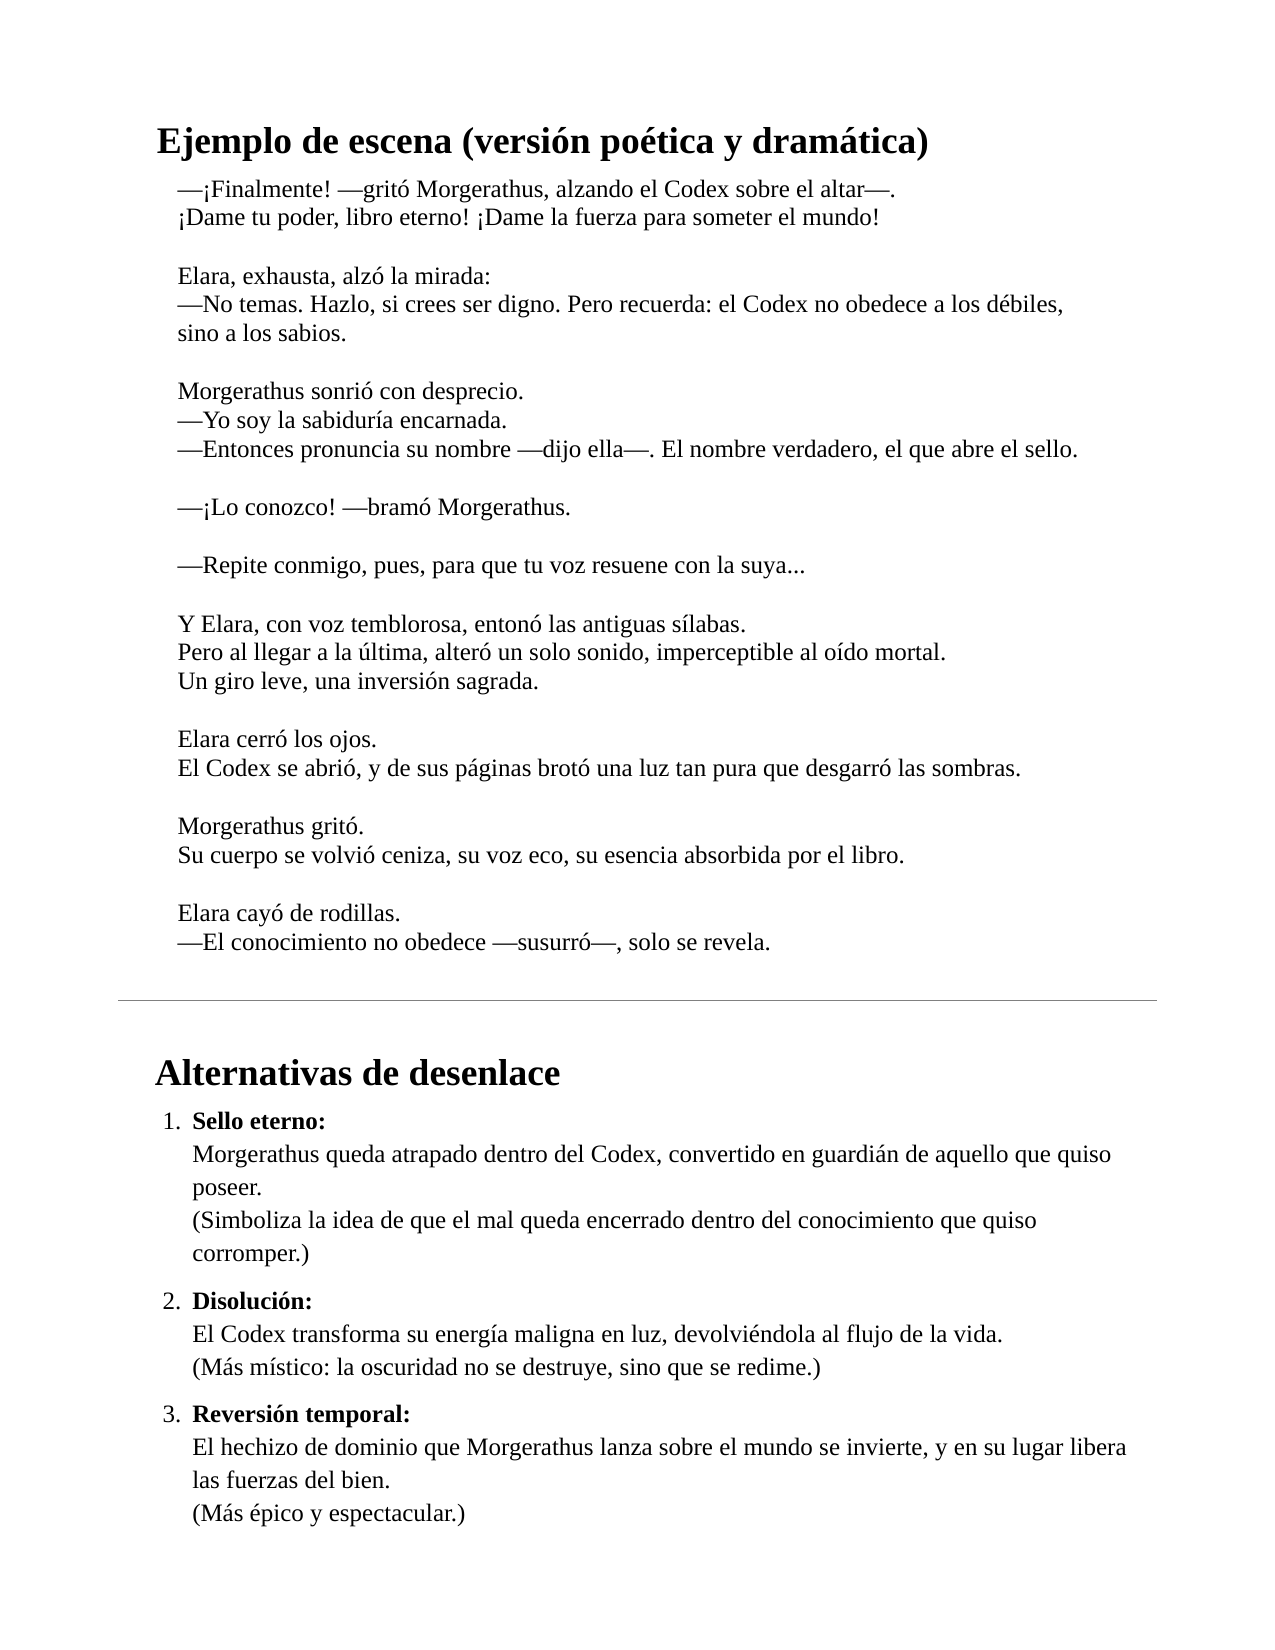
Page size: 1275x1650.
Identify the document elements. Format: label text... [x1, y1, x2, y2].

text Elara, exhausta, alzó la mirada: —No temas. Hazlo, si crees ser digno. Pero recuerda: el Codex no obedece a los débiles, sino a los sabios. [177, 261, 1098, 347]
list Sello eterno: Morgerathus queda atrapado dentro del Codex, convertido en guardián de aquello que quiso poseer. (Simboliza la idea de que el mal queda encerrado dentro del conocimiento que quiso corromper.) [162, 1106, 1157, 1267]
list Reversión temporal: El hechizo de dominio que Morgerathus lanza sobre el mundo se invierte, y en su lugar libera las fuerzas del bien. (Más épico y espectacular.) [162, 1399, 1157, 1527]
text Morgerathus gritó. Su cuerpo se volvió ceniza, su voz eco, su esencia absorbida por el libro. [177, 811, 1098, 869]
subtitle 🔹 Ejemplo de escena (versión poética y dramática) [118, 118, 1157, 161]
text —Repite conmigo, pues, para que tu voz resuene con la suya... [177, 550, 1098, 579]
text Elara cayó de rodillas. —El conocimiento no obedece —susurró—, solo se revela. [177, 898, 1098, 956]
text Y Elara, con voz temblorosa, entonó las antiguas sílabas. Pero al llegar a la última, alteró un solo sonido, imperceptible al oído mortal. Un giro leve, una inversión sagrada. [177, 609, 1098, 695]
text Elara cerró los ojos. El Codex se abrió, y de sus páginas brotó una luz tan pura que desgarró las sombras. [177, 724, 1098, 782]
list Disolución: El Codex transforma su energía maligna en luz, devolviéndola al flujo de la vida. (Más místico: la oscuridad no se destruye, sino que se redime.) [162, 1286, 1157, 1381]
text Morgerathus sonrió con desprecio. —Yo soy la sabiduría encarnada. —Entonces pronuncia su nombre —dijo ella—. El nombre verdadero, el que abre el sello. [177, 376, 1098, 463]
text —¡Finalmente! —gritó Morgerathus, alzando el Codex sobre el altar—. ¡Dame tu poder, libro eterno! ¡Dame la fuerza para someter el mundo! [177, 174, 1098, 231]
text —¡Lo conozco! —bramó Morgerathus. [177, 492, 1098, 521]
subtitle 🔹 Alternativas de desenlace [118, 1050, 1157, 1093]
